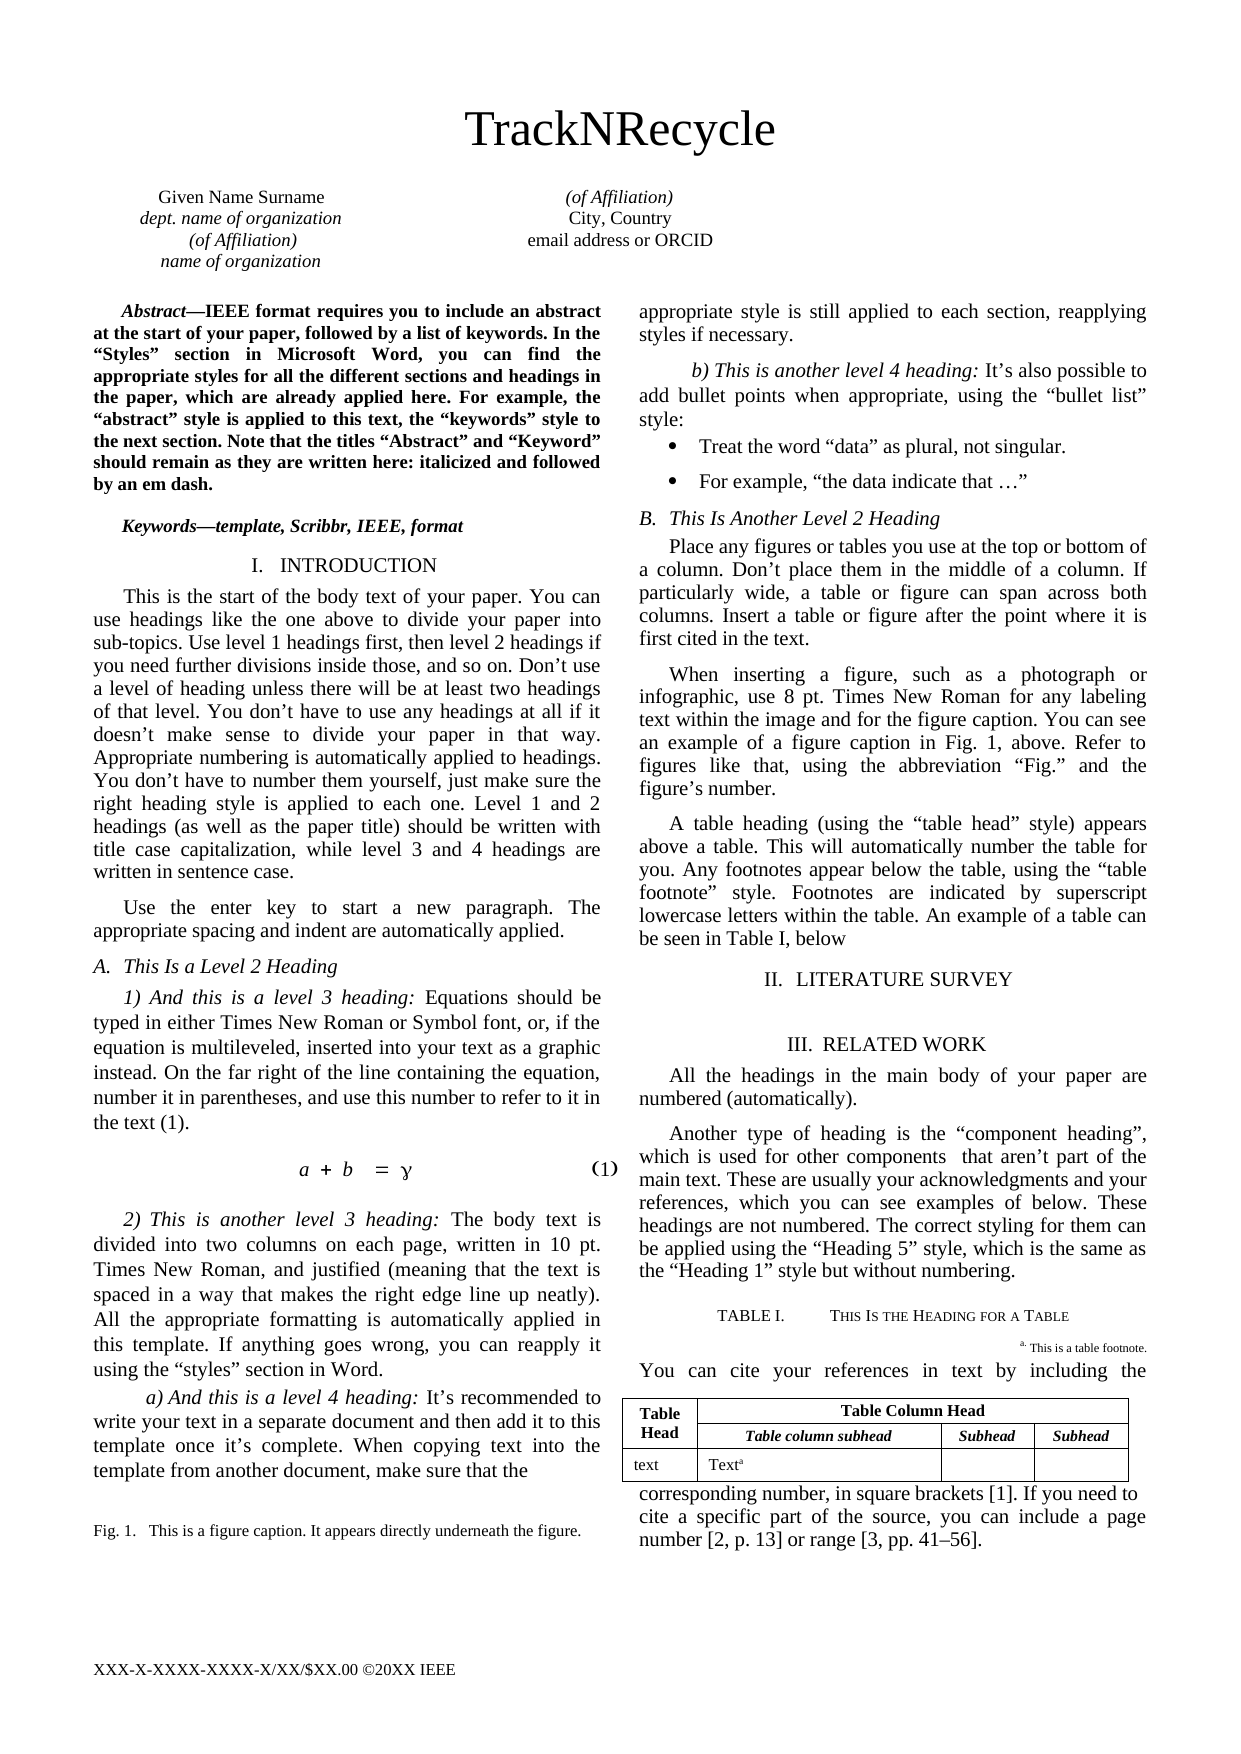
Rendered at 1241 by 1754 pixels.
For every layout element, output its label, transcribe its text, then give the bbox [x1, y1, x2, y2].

table_cell text [623, 1449, 697, 1481]
text When inserting a figure, such as a photograph or infographic, use 8 pt. Times New Roman for any labeling text within the image and for the figure caption. You can see an example of a figure caption in Fig. 1, above. Refer to figures like that, using the abbreviation “Fig.” and the figure’s number. [639, 663, 1147, 800]
text (of Affiliation) City, Country email address or ORCID [469, 186, 771, 250]
table_header Table Column Head [698, 1399, 1128, 1423]
text You can cite your references in text by including the corresponding number, in square brackets [1]. If you need to cite a specific part of the source, you can include a page number [2, p. 13] or range [3, pp. 41–56]. [639, 1359, 1147, 1551]
table_cell Subhead [942, 1424, 1034, 1448]
subtitle This Is Another Level 2 Heading [639, 505, 1147, 529]
text ab  [93, 1159, 601, 1181]
subtitle This Is a Level 2 Heading [93, 954, 601, 978]
subtitle RELATED WORK [639, 1031, 1147, 1056]
subtitle And this is a level 4 heading: It’s recommended to write your text in a separate document and then add it to this template once it’s complete. When copying text into the template from another document, make sure that the [93, 1385, 601, 1482]
table_header Table Head [623, 1399, 697, 1448]
subtitle INTRODUCTION [93, 553, 601, 577]
text All the headings in the main body of your paper are numbered (automatically). [639, 1064, 1147, 1109]
text Given Name Surname dept. name of organization (of Affiliation) name of organization [93, 186, 394, 272]
text Abstract—IEEE format requires you to include an abstract at the start of your paper, followed by a list of keywords. In the “Styles” section in Microsoft Word, you can find the appropriate styles for all the different sections and headings in the paper, which are already applied here. For example, the “abstract” style is applied to this text, the “keywords” style to the next section. Note that the titles “Abstract” and “Keyword” should remain as they are written here: italicized and followed by an em dash. [93, 300, 601, 494]
table_cell Table column subhead [698, 1424, 941, 1448]
text This is the start of the body text of your paper. You can use headings like the one above to divide your paper into sub-topics. Use level 1 headings first, then level 2 headings if you need further divisions inside those, and so on. Don’t use a level of heading unless there will be at least two headings of that level. You don’t have to use any headings at all if it doesn’t make sense to divide your paper in that way. Appropriate numbering is automatically applied to headings. You don’t have to number them yourself, just make sure the right heading style is applied to each one. Level 1 and 2 headings (as well as the paper title) should be written with title case capitalization, while level 3 and 4 headings are written in sentence case. [93, 586, 601, 883]
text Another type of heading is the “component heading”, which is used for other components that aren’t part of the main text. These are usually your acknowledgments and your references, which you can see examples of below. These headings are not numbered. The correct styling for them can be applied using the “Heading 5” style, which is the same as the “Heading 1” style but without numbering. [639, 1122, 1147, 1282]
table_cell Texta [698, 1449, 941, 1481]
table_cell [942, 1449, 1034, 1481]
subtitle This is another level 4 heading: It’s also possible to add bullet points when appropriate, using the “bullet list” style: [639, 358, 1147, 431]
list This is a figure caption. It appears directly underneath the figure. [93, 1521, 601, 1540]
subtitle This is another level 3 heading: The body text is divided into two columns on each page, written in 10 pt. Times New Roman, and justified (meaning that the text is spaced in a way that makes the right edge line up neatly). All the appropriate formatting is automatically applied in this template. If anything goes wrong, you can reapply it using the “styles” section in Word. [93, 1206, 601, 1381]
text Keywords—template, Scribbr, IEEE, format [93, 515, 601, 537]
list This Is the Heading for a Table [639, 1307, 1147, 1324]
text A table heading (using the “table head” style) appears above a table. This will automatically number the table for you. Any footnotes appear below the table, using the “table footnote” style. Footnotes are indicated by superscript lowercase letters within the table. An example of a table can be seen in Table I, below [639, 813, 1147, 950]
text Use the enter key to start a new paragraph. The appropriate spacing and indent are automatically applied. [93, 896, 601, 942]
table_cell Subhead [1035, 1424, 1128, 1448]
title TrackNRecycle [93, 99, 1147, 157]
list Treat the word “data” as plural, not singular. [669, 435, 1147, 458]
list This is a table footnote. [642, 1337, 1147, 1356]
list For example, “the data indicate that …” [669, 470, 1147, 493]
subtitle And this is a level 3 heading: Equations should be typed in either Times New Roman or Symbol font, or, if the equation is multileveled, inserted into your text as a graphic instead. On the far right of the line containing the equation, number it in parentheses, and use this number to refer to it in the text (1). [93, 984, 601, 1134]
text appropriate style is still applied to each section, reapplying styles if necessary. [639, 300, 1147, 346]
text Place any figures or tables you use at the top or bottom of a column. Don’t place them in the middle of a column. If particularly wide, a table or figure can span across both columns. Insert a table or figure after the point where it is first cited in the text. [639, 536, 1147, 650]
table_cell [1035, 1449, 1128, 1481]
subtitle LITERATURE SURVEY [639, 967, 1147, 1015]
